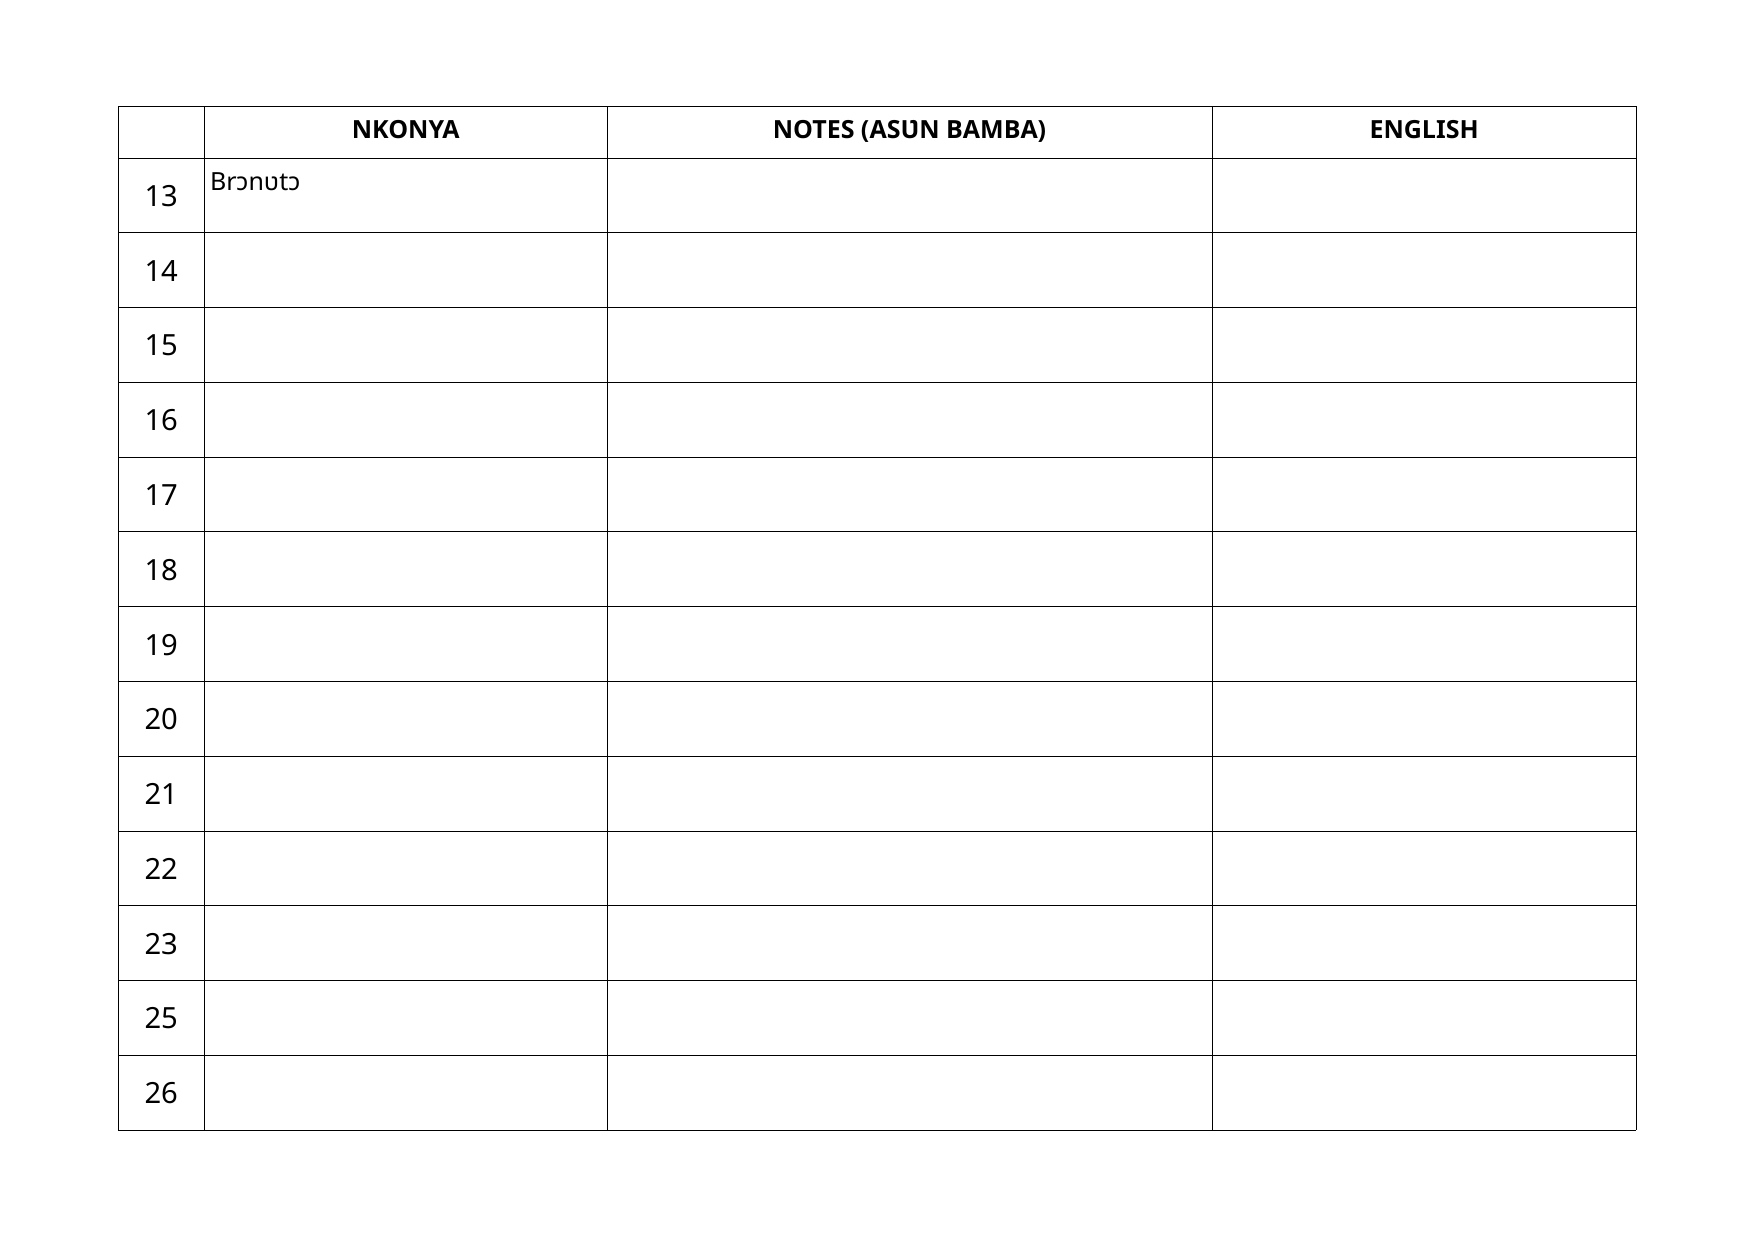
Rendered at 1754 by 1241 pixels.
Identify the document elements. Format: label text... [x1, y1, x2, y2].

table_cell [205, 458, 607, 531]
table_cell [205, 906, 607, 980]
table_cell [608, 458, 1212, 531]
table_cell 20 [119, 682, 204, 756]
table_cell [608, 233, 1212, 307]
table_cell 22 [119, 832, 204, 905]
table_cell 21 [119, 757, 204, 831]
table_cell [205, 233, 607, 307]
table_cell [608, 308, 1212, 382]
table_cell [205, 981, 607, 1055]
table_cell [608, 1056, 1212, 1130]
table_cell [608, 532, 1212, 606]
table_cell [1213, 906, 1636, 980]
table_cell 23 [119, 906, 204, 980]
table_header ENGLISH [1213, 107, 1636, 157]
table_cell [205, 532, 607, 606]
table_header NOTES (ASƲN BAMBA) [608, 107, 1212, 157]
table_cell [205, 383, 607, 457]
table_cell 19 [119, 607, 204, 681]
table_cell [205, 682, 607, 756]
table_cell [1213, 832, 1636, 905]
table_cell [608, 682, 1212, 756]
table_cell [608, 832, 1212, 905]
table_cell [608, 906, 1212, 980]
table_cell [1213, 532, 1636, 606]
table_cell [608, 159, 1212, 232]
table_cell [1213, 1056, 1636, 1130]
table_cell Brɔnʋtɔ [205, 159, 607, 232]
table_cell 17 [119, 458, 204, 531]
table_cell [1213, 308, 1636, 382]
table_header [119, 107, 204, 157]
table_cell [205, 607, 607, 681]
table_cell 15 [119, 308, 204, 382]
table_cell [205, 308, 607, 382]
table_cell 13 [119, 159, 204, 232]
table_cell [608, 607, 1212, 681]
table_cell [1213, 233, 1636, 307]
table_cell [1213, 981, 1636, 1055]
table_cell [1213, 607, 1636, 681]
table_cell 26 [119, 1056, 204, 1130]
table_cell [1213, 757, 1636, 831]
table_cell [205, 1056, 607, 1130]
table_cell [608, 383, 1212, 457]
table_cell [608, 981, 1212, 1055]
table_cell [1213, 159, 1636, 232]
table_cell 16 [119, 383, 204, 457]
table_cell 18 [119, 532, 204, 606]
table_cell [1213, 458, 1636, 531]
table_cell [1213, 682, 1636, 756]
table_cell [608, 757, 1212, 831]
table_cell 14 [119, 233, 204, 307]
table_cell 25 [119, 981, 204, 1055]
table_header NKONYA [205, 107, 607, 157]
table_cell [205, 832, 607, 905]
table_cell [1213, 383, 1636, 457]
table_cell [205, 757, 607, 831]
